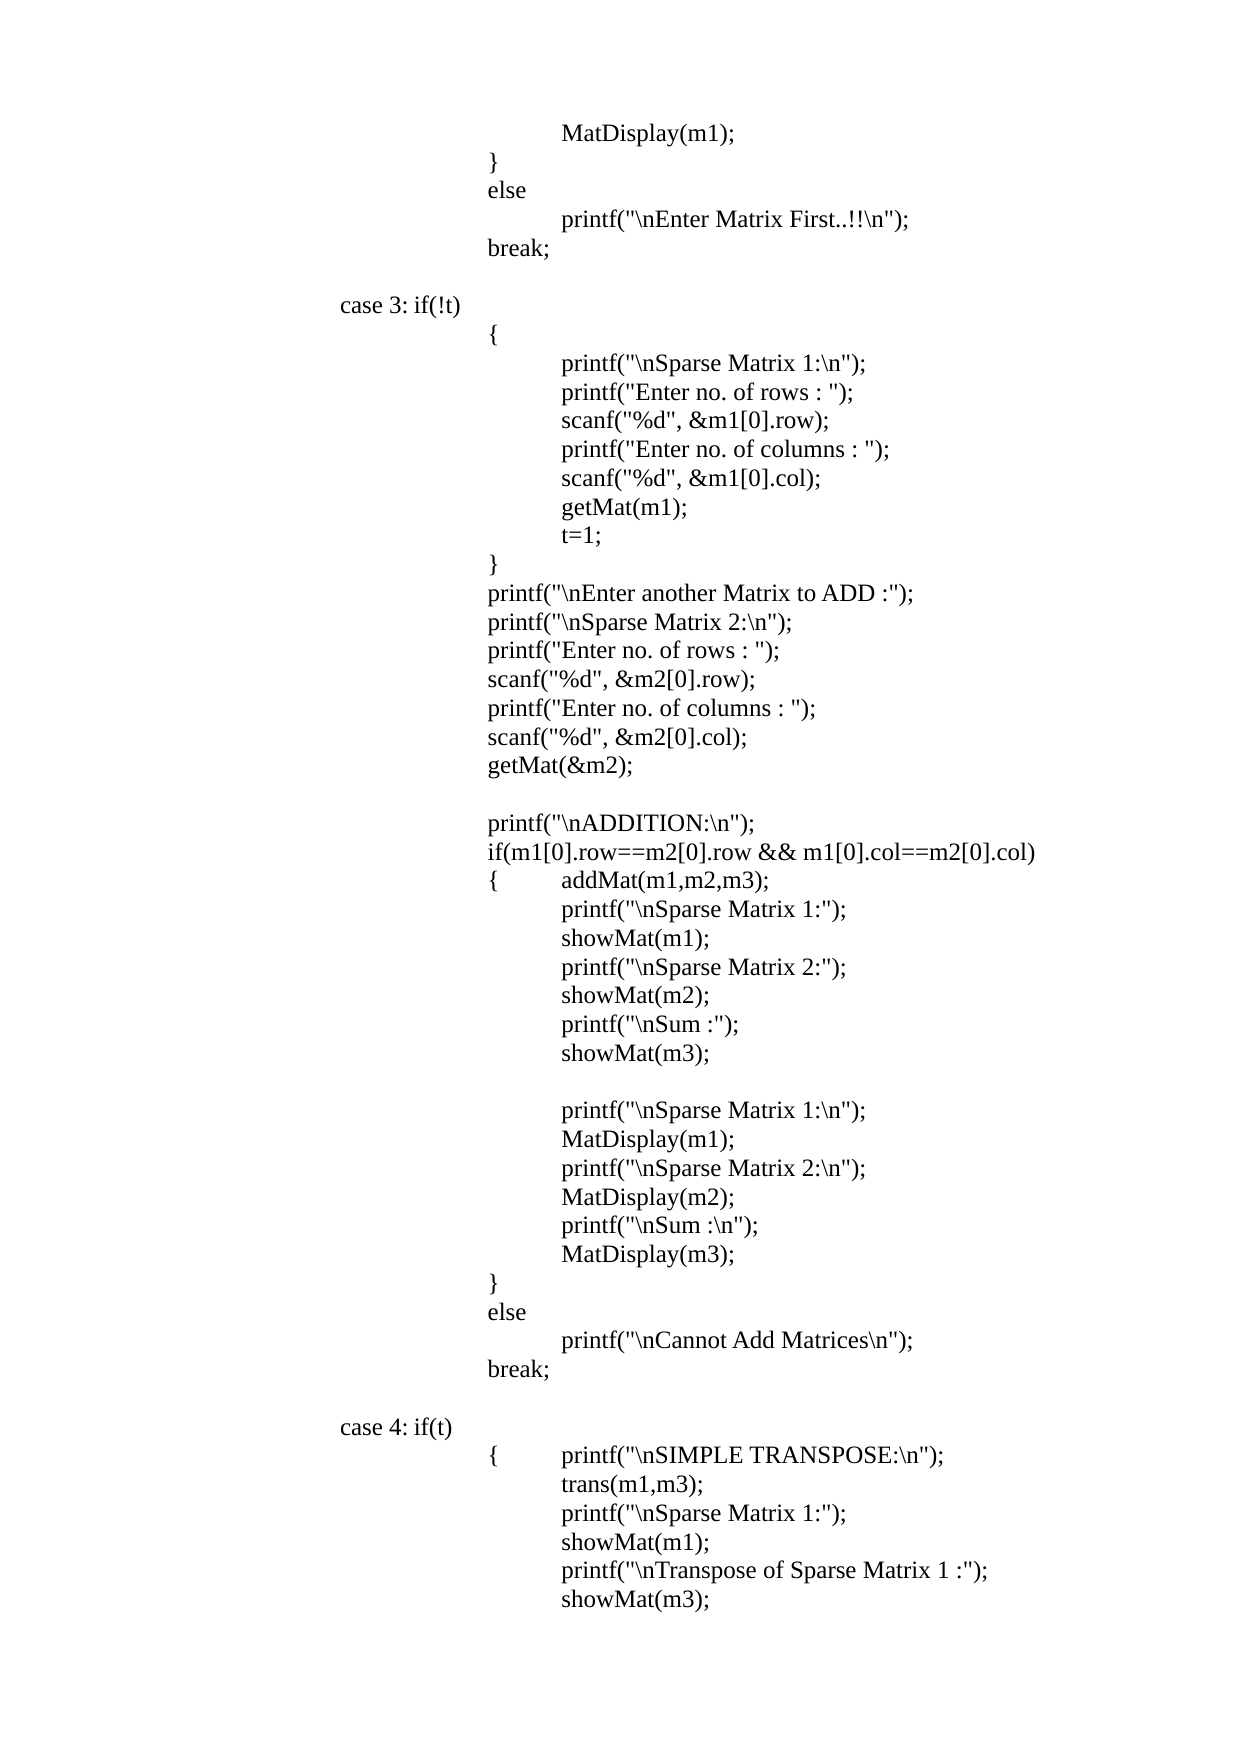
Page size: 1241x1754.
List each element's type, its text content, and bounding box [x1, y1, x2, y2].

text t=1; [118, 521, 1122, 549]
text showMat(m1); [118, 923, 1122, 952]
text printf("Enter no. of rows : "); [118, 636, 1122, 664]
text scanf("%d", &m1[0].row); [118, 406, 1122, 434]
text printf("\nSparse Matrix 2:\n"); [118, 1153, 1122, 1182]
text printf("\nSum :"); [118, 1009, 1122, 1038]
text printf("\nEnter another Matrix to ADD :"); [118, 578, 1122, 607]
text { printf("\nSIMPLE TRANSPOSE:\n"); [118, 1441, 1122, 1469]
text break; [118, 1354, 1122, 1383]
text printf("\nTranspose of Sparse Matrix 1 :"); [118, 1556, 1122, 1584]
text printf("\nSparse Matrix 1:"); [118, 1498, 1122, 1527]
text trans(m1,m3); [118, 1469, 1122, 1498]
text printf("\nSum :\n"); [118, 1211, 1122, 1239]
text MatDisplay(m3); [118, 1239, 1122, 1268]
text printf("\nEnter Matrix First..!!\n"); [118, 204, 1122, 233]
text if(m1[0].row==m2[0].row && m1[0].col==m2[0].col) [118, 837, 1122, 866]
text scanf("%d", &m1[0].col); [118, 463, 1122, 492]
text case 4: if(t) [118, 1412, 1122, 1441]
text break; [118, 233, 1122, 262]
text printf("\nSparse Matrix 1:"); [118, 894, 1122, 923]
text showMat(m2); [118, 981, 1122, 1009]
text else [118, 1297, 1122, 1326]
text else [118, 176, 1122, 204]
text MatDisplay(m2); [118, 1182, 1122, 1211]
text { addMat(m1,m2,m3); [118, 866, 1122, 894]
text } [118, 147, 1122, 176]
text scanf("%d", &m2[0].row); [118, 664, 1122, 693]
text } [118, 1268, 1122, 1297]
text printf("\nSparse Matrix 2:"); [118, 952, 1122, 981]
text showMat(m3); [118, 1584, 1122, 1613]
text { [118, 319, 1122, 348]
text printf("Enter no. of rows : "); [118, 377, 1122, 406]
text printf("\nSparse Matrix 1:\n"); [118, 348, 1122, 377]
text getMat(&m2); [118, 751, 1122, 779]
text printf("\nADDITION:\n"); [118, 808, 1122, 837]
text MatDisplay(m1); [118, 1124, 1122, 1153]
text scanf("%d", &m2[0].col); [118, 722, 1122, 751]
text printf("\nSparse Matrix 1:\n"); [118, 1096, 1122, 1124]
text printf("\nCannot Add Matrices\n"); [118, 1326, 1122, 1354]
text printf("\nSparse Matrix 2:\n"); [118, 607, 1122, 636]
text showMat(m3); [118, 1038, 1122, 1067]
text printf("Enter no. of columns : "); [118, 693, 1122, 722]
text } [118, 549, 1122, 578]
text showMat(m1); [118, 1527, 1122, 1556]
text case 3: if(!t) [118, 291, 1122, 319]
text printf("Enter no. of columns : "); [118, 434, 1122, 463]
text getMat(m1); [118, 492, 1122, 521]
text MatDisplay(m1); [118, 118, 1122, 147]
